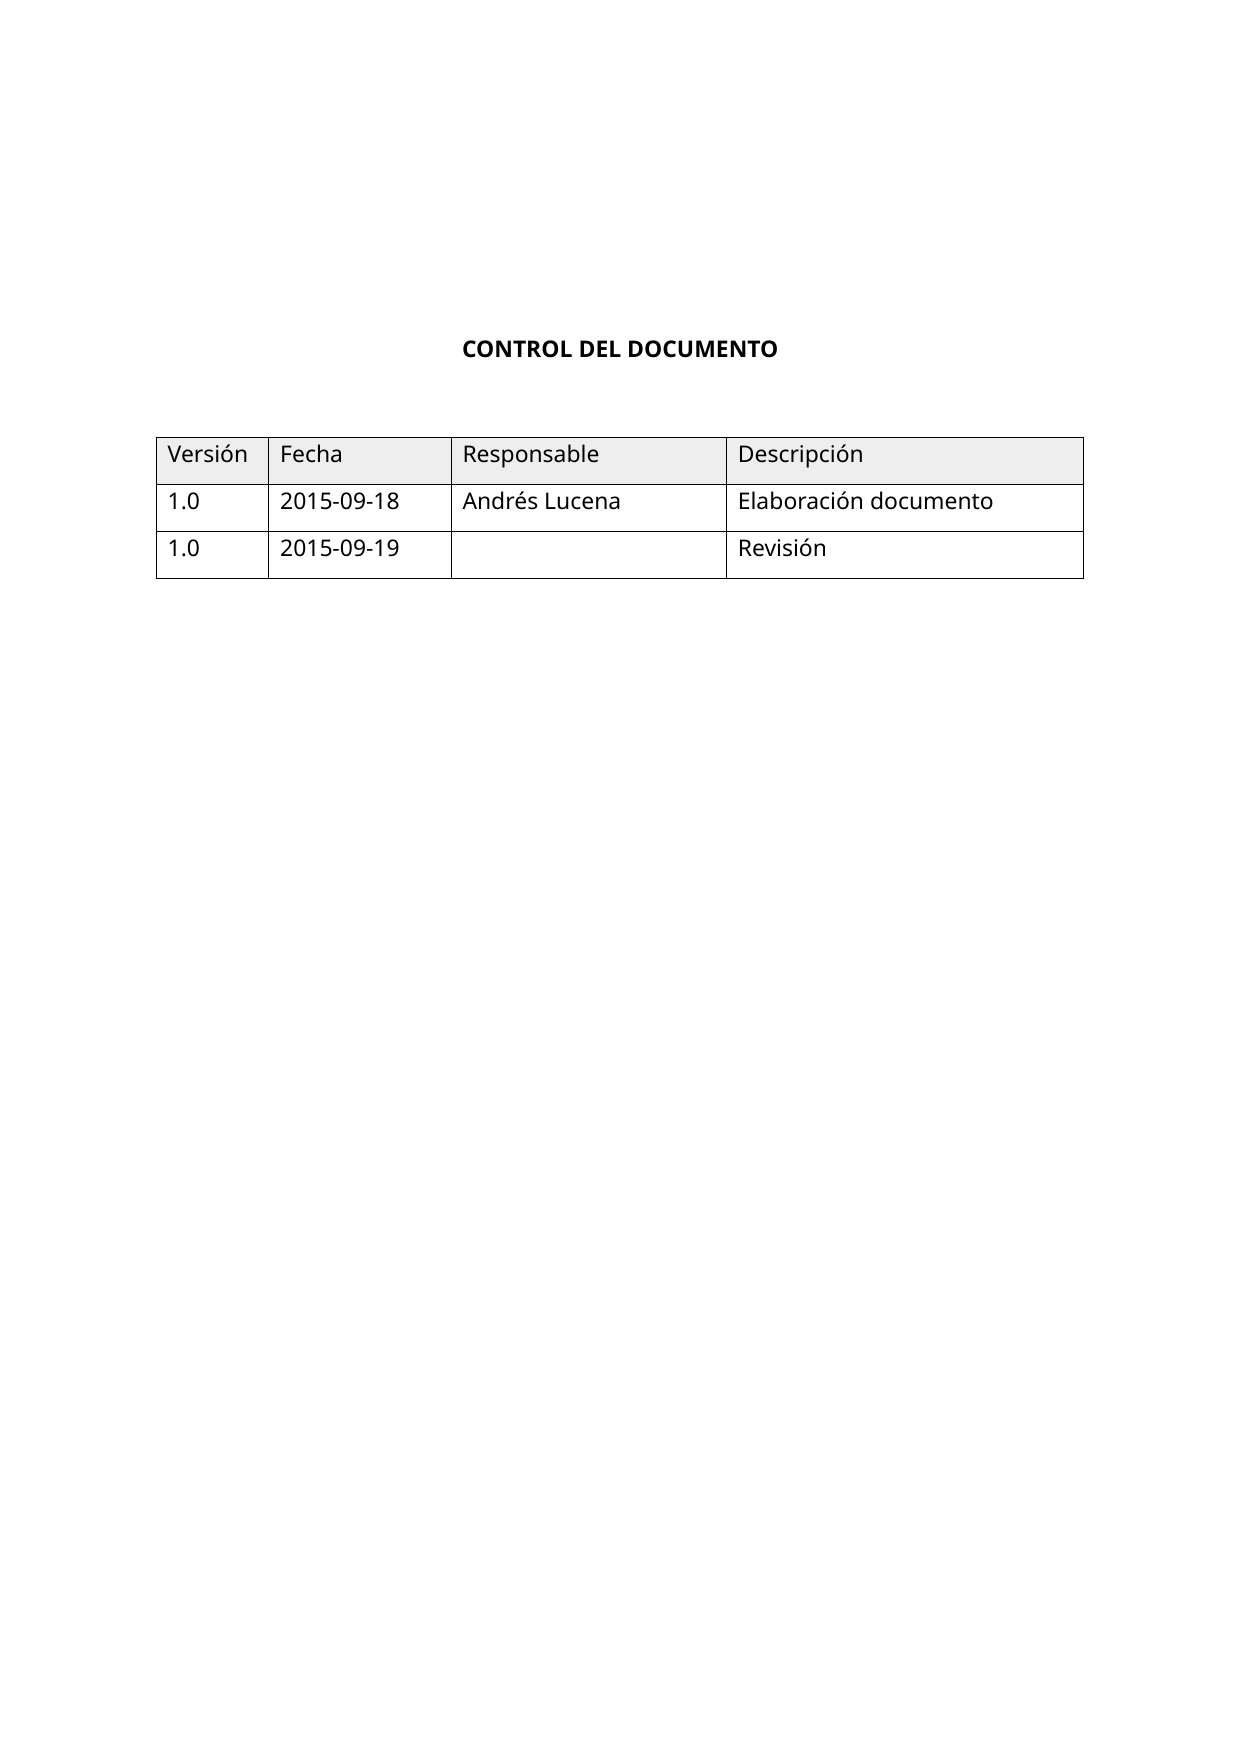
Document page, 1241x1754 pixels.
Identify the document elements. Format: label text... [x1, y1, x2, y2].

table_cell 1.0 [157, 485, 268, 531]
table_cell 2015-09-19 [269, 532, 451, 577]
table_cell Revisión [727, 532, 1083, 577]
table_cell 1.0 [157, 532, 268, 577]
table_header Fecha [269, 438, 451, 484]
text CONTROL DEL DOCUMENTO [118, 333, 1122, 364]
table_cell Andrés Lucena [452, 485, 726, 531]
table_header Descripción [727, 438, 1083, 484]
table_header Versión [157, 438, 268, 484]
table_cell 2015-09-18 [269, 485, 451, 531]
table_cell Elaboración documento [727, 485, 1083, 531]
table_cell [452, 532, 726, 577]
table_header Responsable [452, 438, 726, 484]
